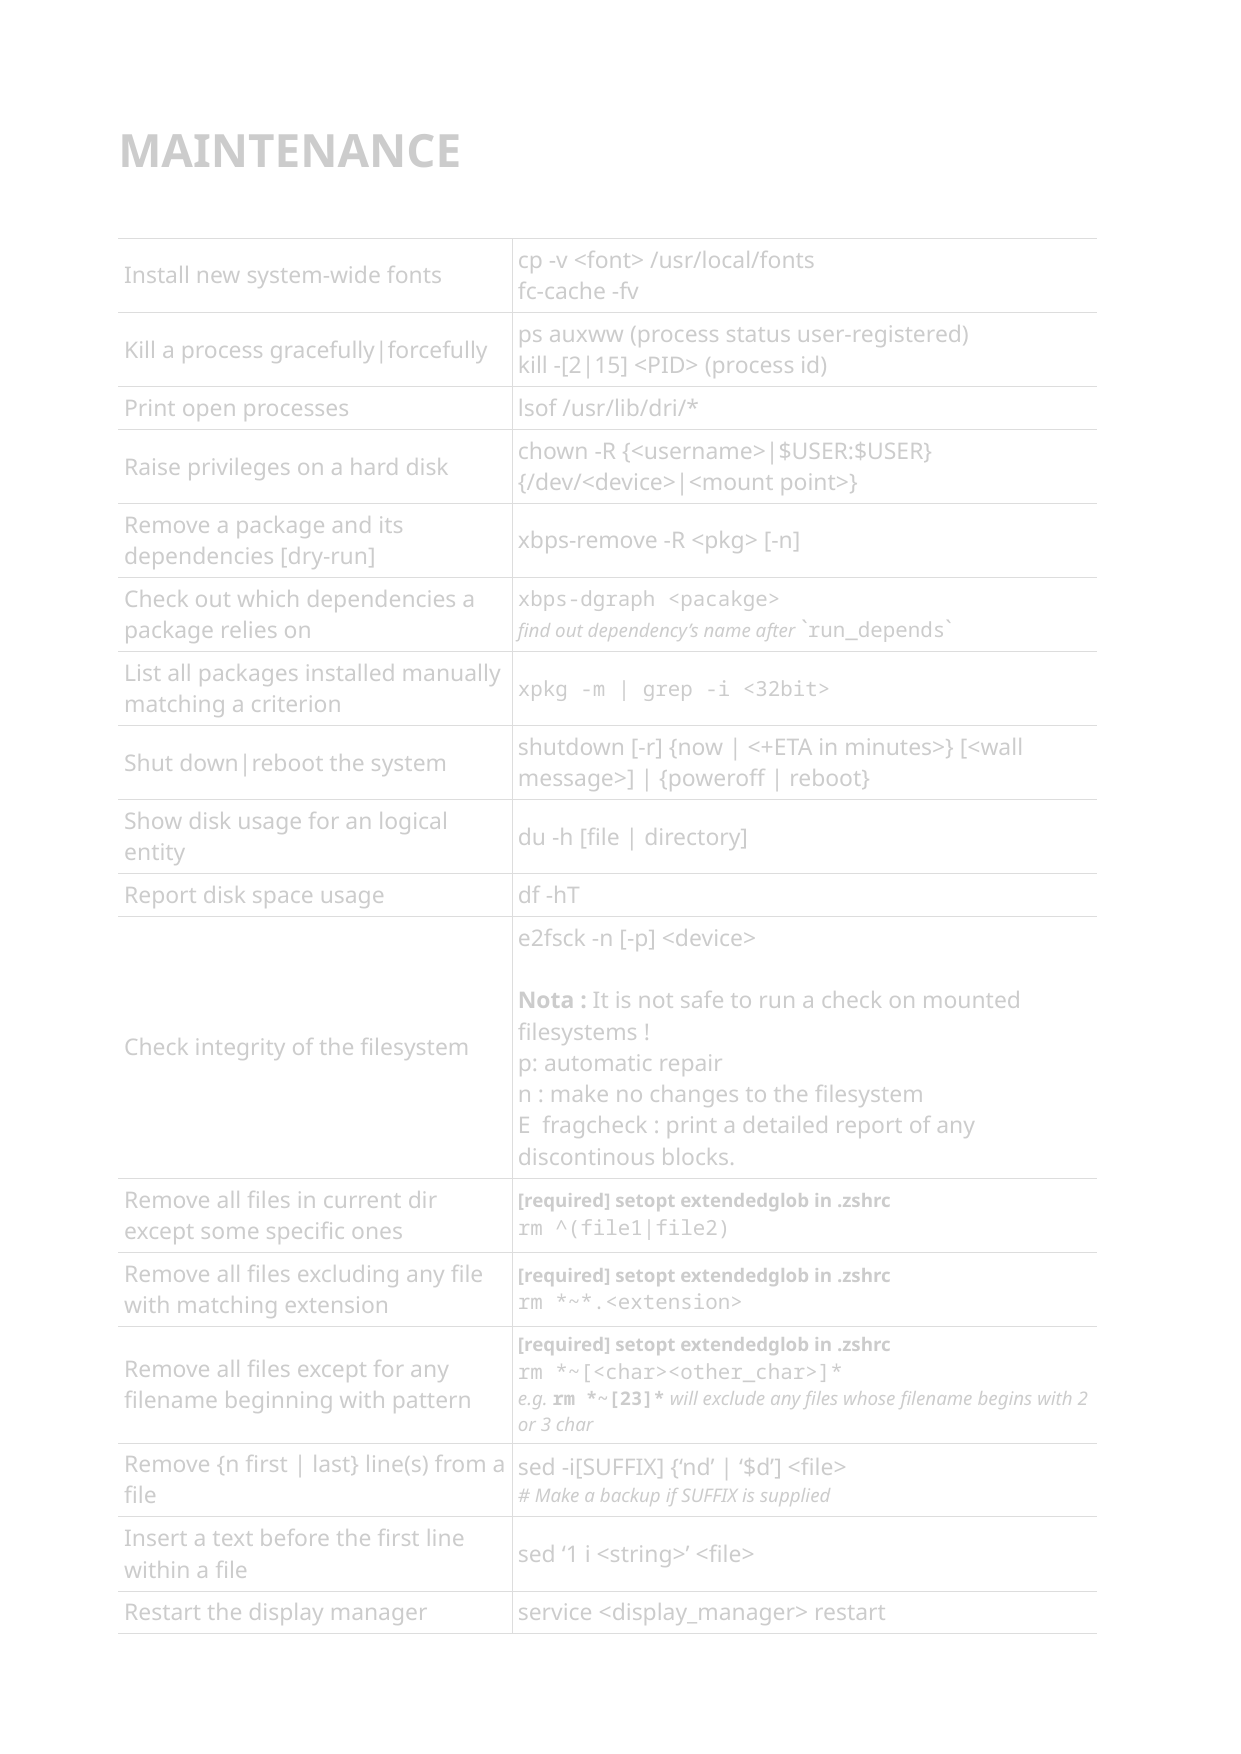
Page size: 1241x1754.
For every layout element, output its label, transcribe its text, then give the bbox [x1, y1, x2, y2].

table_cell df -hT [513, 874, 1097, 916]
table_cell chown -R {<username>|$USER:$USER} {/dev/<device>|<mount point>} [513, 430, 1097, 503]
table_cell Remove {n first | last} line(s) from a file [118, 1444, 512, 1516]
table_cell List all packages installed manually matching a criterion [118, 652, 512, 725]
table_cell sed -i[SUFFIX] {‘nd’ | ‘$d’] <file> # Make a backup if SUFFIX is supplied [513, 1444, 1097, 1516]
table_cell Check out which dependencies a package relies on [118, 578, 512, 651]
table_cell [required] setopt extendedglob in .zshrc rm *~*.<extension> [513, 1253, 1097, 1326]
table_cell du -h [file | directory] [513, 800, 1097, 873]
table_cell shutdown [-r] {now | <+ETA in minutes>} [<wall message>] | {poweroff | reboot} [513, 726, 1097, 799]
table_cell [required] setopt extendedglob in .zshrc rm *~[<char><other_char>]* e.g. rm *~[23]* will exclude any files whose filename begins with 2 or 3 char [513, 1327, 1097, 1442]
table_cell lsof /usr/lib/dri/* [513, 387, 1097, 429]
table_cell service <display_manager> restart [513, 1592, 1097, 1633]
table_cell Kill a process gracefully|forcefully [118, 313, 512, 386]
table_cell Report disk space usage [118, 874, 512, 916]
table_cell Show disk usage for an logical entity [118, 800, 512, 873]
table_cell Raise privileges on a hard disk [118, 430, 512, 503]
table_cell Remove all files except for any filename beginning with pattern [118, 1327, 512, 1442]
table_cell Insert a text before the first line within a file [118, 1517, 512, 1591]
table_cell Check integrity of the filesystem [118, 917, 512, 1178]
text MAINTENANCE [118, 118, 1122, 181]
table_header cp -v <font> /usr/local/fonts fc-cache -fv [513, 239, 1097, 312]
table_cell ps auxww (process status user-registered) kill -[2|15] <PID> (process id) [513, 313, 1097, 386]
table_cell xbps-dgraph <pacakge> find out dependency’s name after `run_depends` [513, 578, 1097, 651]
table_cell Remove all files in current dir except some specific ones [118, 1179, 512, 1252]
table_cell Remove all files excluding any file with matching extension [118, 1253, 512, 1326]
table_cell Restart the display manager [118, 1592, 512, 1633]
table_cell Remove a package and its dependencies [dry-run] [118, 504, 512, 577]
table_cell xpkg -m | grep -i <32bit> [513, 652, 1097, 725]
table_cell xbps-remove -R <pkg> [-n] [513, 504, 1097, 577]
table_cell Print open processes [118, 387, 512, 429]
table_header Install new system-wide fonts [118, 239, 512, 312]
table_cell [required] setopt extendedglob in .zshrc rm ^(file1|file2) [513, 1179, 1097, 1252]
table_cell e2fsck -n [-p] <device> Nota : It is not safe to run a check on mounted filesystems ! p: automatic repair n : make no changes to the filesystem E fragcheck : print a detailed report of any discontinous blocks. [513, 917, 1097, 1178]
table_cell sed ‘1 i <string>’ <file> [513, 1517, 1097, 1591]
table_cell Shut down|reboot the system [118, 726, 512, 799]
